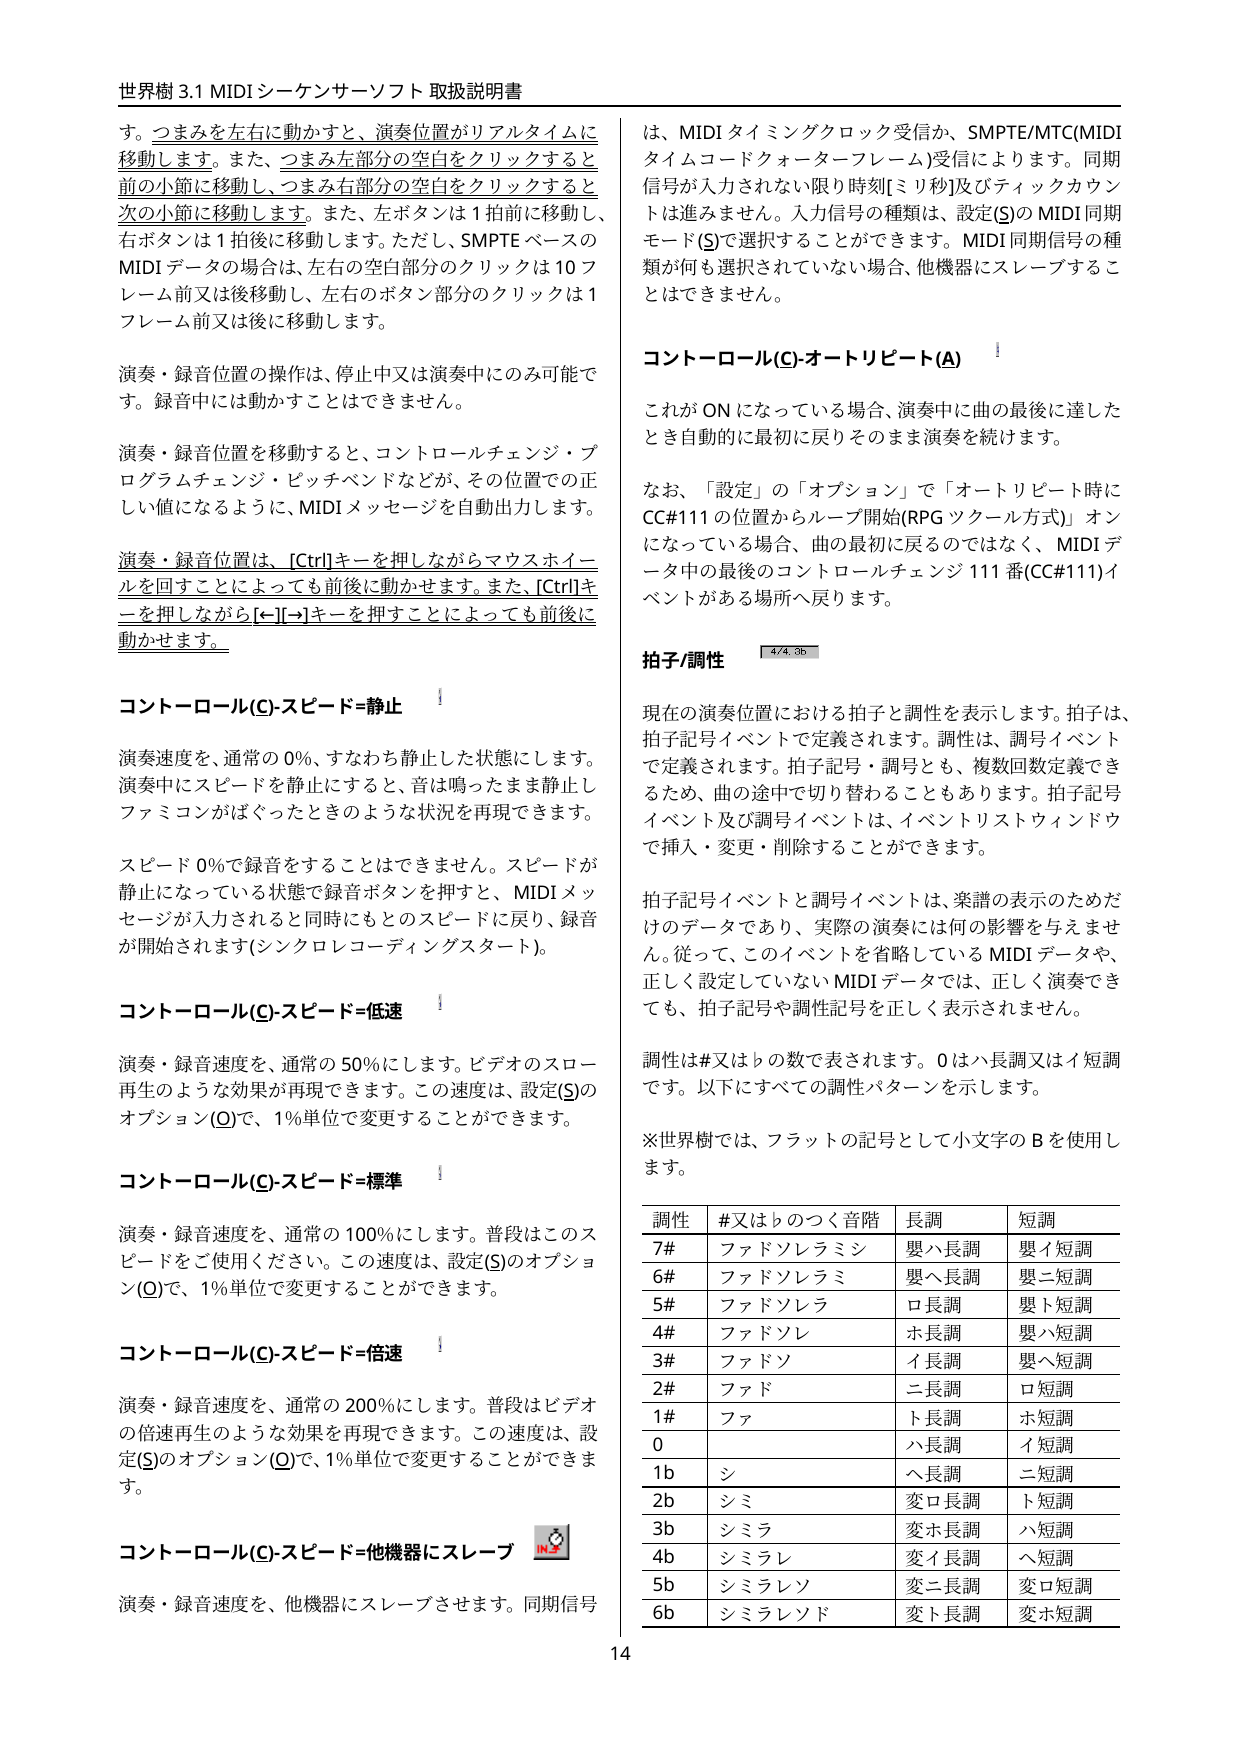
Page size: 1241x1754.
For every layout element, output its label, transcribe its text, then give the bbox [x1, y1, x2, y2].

text 演奏・録音位置の操作は、停止中又は演奏中にのみ可能です。録音中には動かすことはできません。 [118, 359, 598, 413]
text スピード0％で録音をすることはできません。スピードが静止になっている状態で録音ボタンを押すと、MIDIメッセージが入力されると同時にもとのスピードに戻り、録音が開始されます(シンクロレコーディングスタート)。 [118, 851, 598, 958]
table_cell 6b [642, 1600, 707, 1626]
table_cell 変ホ長調 [896, 1515, 1007, 1542]
table_cell ホ短調 [1008, 1403, 1120, 1430]
text ※世界樹では、フラットの記号として小文字のBを使用します。 [642, 1126, 1122, 1179]
text 演奏・録音速度を、通常の100％にします。普段はこのスピードをご使用ください。この速度は、設定(S)のオプション(O)で、1％単位で変更することができます。 [118, 1219, 598, 1301]
text 演奏・録音速度を、他機器にスレーブさせます。同期信号 [118, 1590, 598, 1617]
text 現在の演奏位置における拍子と調性を表示します。拍子は、拍子記号イベントで定義されます。調性は、調号イベントで定義されます。拍子記号・調号とも、複数回数定義できるため、曲の途中で切り替わることもあります。拍子記号イベント及び調号イベントは、イベントリストウィンドウで挿入・変更・削除することができます。 [642, 698, 1122, 860]
text このスクロールバーは、演奏・録音位置を表示・操作するのに便利です。左端が曲の最初、右端が曲の最後を表します。つまみを左右に動かすと、演奏位置がリアルタイムに移動します。また、つまみ左部分の空白をクリックすると前の小節に移動し、つまみ右部分の空白をクリックすると次の小節に移動します。また、左ボタンは1拍前に移動し、右ボタンは1拍後に移動します。ただし、SMPTEベースのMIDIデータの場合は、左右の空白部分のクリックは10フレーム前又は後移動し、左右のボタン部分のクリックは1フレーム前又は後に移動します。 [118, 118, 598, 195]
table_cell ハ長調 [896, 1431, 1007, 1458]
text コントーロール(C)-スピード=低速 [118, 984, 598, 1024]
table_cell 0 [642, 1431, 707, 1458]
table_cell シミラレ [708, 1544, 895, 1570]
table_cell 変ト長調 [896, 1600, 1007, 1626]
text ーを押しながら[←][→]キーを押すことによっても前後に動かせます。 [118, 599, 598, 653]
table_cell 嬰ニ短調 [1008, 1263, 1120, 1290]
picture [438, 1165, 442, 1180]
table_cell ロ長調 [896, 1291, 1007, 1318]
text 拍子記号イベントと調号イベントは、楽譜の表示のためだけのデータであり、実際の演奏には何の影響を与えません。従って、このイベントを省略しているMIDIデータや、正しく設定していないMIDIデータでは、正しく演奏できても、拍子記号や調性記号を正しく表示されません。 [642, 886, 1122, 1021]
table_cell 嬰ハ長調 [896, 1235, 1007, 1262]
table_cell 嬰ト短調 [1008, 1291, 1120, 1318]
text 演奏・録音速度を、通常の200％にします。普段はビデオの倍速再生のような効果を再現できます。この速度は、設定(S)のオプション(O)で、1％単位で変更することができます。 [118, 1391, 598, 1499]
text コントーロール(C)-オートリピート(A) [642, 332, 1122, 371]
text 調性は#又は♭の数で表されます。0はハ長調又はイ短調です。以下にすべての調性パターンを示します。 [642, 1046, 1122, 1100]
text 演奏速度を、通常の0％、すなわち静止した状態にします。演奏中にスピードを静止にすると、音は鳴ったまま静止し、ファミコンがばぐったときのような状況を再現できます。 [118, 744, 598, 825]
table_cell ファ [708, 1403, 895, 1430]
table_cell 4b [642, 1544, 707, 1570]
text これがONになっている場合、演奏中に曲の最後に達したとき自動的に最初に戻りそのまま演奏を続けます。 [642, 396, 1122, 450]
table_cell ト長調 [896, 1403, 1007, 1430]
text このスクロールバーは、演奏・録音位置を表示・操作するのに便利です。左端が曲の最初、右端が曲の最後を表します。つまみを左右に動かすと、演奏位置がリアルタイムに移動します。また、つまみ左部分の空白をクリックすると前の小節に移動し、つまみ右部分の空白をクリックすると次の小節に移動します。また、左ボタンは1拍前に移動し、右ボタンは1拍後に移動します。ただし、SMPTEベースのMIDIデータの場合は、左右の空白部分のクリックは10フレーム前又は後移動し、左右のボタン部分のクリックは1フレーム前又は後に移動します。 [118, 199, 598, 334]
table_cell ニ短調 [1008, 1459, 1120, 1486]
table_header 調性 [642, 1206, 707, 1233]
table_cell ファドソレ [708, 1319, 895, 1346]
text は、MIDIタイミングクロック受信か、SMPTE/MTC(MIDIタイムコードクォーターフレーム)受信によります。同期信号が入力されない限り時刻[ミリ秒]及びティックカウントは進みません。入力信号の種類は、設定(S)のMIDI同期モード(S)で選択することができます。MIDI同期信号の種類が何も選択されていない場合、他機器にスレーブすることはできません。 [642, 118, 1122, 307]
table_cell 4# [642, 1319, 707, 1346]
table_cell ヘ長調 [896, 1459, 1007, 1486]
table_cell 7# [642, 1235, 707, 1262]
table_cell シミラレソ [708, 1571, 895, 1598]
table_cell シミ [708, 1488, 895, 1514]
table_cell 嬰ハ短調 [1008, 1319, 1120, 1346]
picture [438, 687, 442, 705]
table_cell ファドソ [708, 1347, 895, 1374]
picture [760, 645, 821, 659]
table_cell 変ホ短調 [1008, 1600, 1120, 1626]
table_cell シミラレソド [708, 1600, 895, 1626]
text ルを回すことによっても前後に動かせます。また、[Ctrl]キ [118, 572, 598, 595]
table_header 短調 [1008, 1206, 1120, 1233]
table_cell 2b [642, 1488, 707, 1514]
table_cell ホ長調 [896, 1319, 1007, 1346]
table_cell ファド [708, 1375, 895, 1402]
text 拍子/調性 [642, 636, 1122, 673]
table_cell 変ニ長調 [896, 1571, 1007, 1598]
table_cell ロ短調 [1008, 1375, 1120, 1402]
table_cell ファドソレラ [708, 1291, 895, 1318]
picture [438, 993, 442, 1010]
table_cell 変ロ長調 [896, 1488, 1007, 1514]
table_cell 1b [642, 1459, 707, 1486]
table_cell イ短調 [1008, 1431, 1120, 1458]
table_cell ファドソレラミシ [708, 1235, 895, 1262]
table_cell ファドソレラミ [708, 1263, 895, 1290]
text 演奏・録音速度を、通常の50％にします。ビデオのスロー再生のような効果が再現できます。この速度は、設定(S)のオプション(O)で、1％単位で変更することができます。 [118, 1049, 598, 1130]
text 演奏・録音位置を移動すると、コントロールチェンジ・プログラムチェンジ・ピッチベンドなどが、その位置での正しい値になるように、MIDIメッセージを自動出力します。 [118, 439, 598, 520]
picture [438, 1335, 442, 1352]
table_cell ト短調 [1008, 1488, 1120, 1514]
table_cell ハ短調 [1008, 1515, 1120, 1542]
table_cell 1# [642, 1403, 707, 1430]
table_cell 変イ長調 [896, 1544, 1007, 1570]
table_cell 嬰イ短調 [1008, 1235, 1120, 1262]
table_cell 変ロ短調 [1008, 1571, 1120, 1598]
table_cell シ [708, 1459, 895, 1486]
table_cell 3b [642, 1515, 707, 1542]
text なお、「設定」の「オプション」で「オートリピート時にCC#111の位置からループ開始(RPGツクール方式)」オンになっている場合、曲の最初に戻るのではなく、MIDIデータ中の最後のコントロールチェンジ111番(CC#111)イベントがある場所へ戻ります。 [642, 476, 1122, 611]
table_header #又は♭のつく音階 [708, 1206, 895, 1233]
table_cell シミラ [708, 1515, 895, 1542]
table_cell ニ長調 [896, 1375, 1007, 1402]
table_cell 5b [642, 1571, 707, 1598]
text コントーロール(C)-スピード=他機器にスレーブ [118, 1525, 598, 1564]
table_cell 嬰ヘ長調 [896, 1263, 1007, 1290]
text コントーロール(C)-スピード=静止 [118, 679, 598, 719]
text コントーロール(C)-スピード=標準 [118, 1156, 598, 1194]
table_cell ヘ短調 [1008, 1544, 1120, 1570]
table_cell 3# [642, 1347, 707, 1374]
table_cell 2# [642, 1375, 707, 1402]
table_cell 嬰ヘ短調 [1008, 1347, 1120, 1374]
table_cell 5# [642, 1291, 707, 1318]
table_header 長調 [896, 1206, 1007, 1233]
table_cell イ長調 [896, 1347, 1007, 1374]
table_cell 6# [642, 1263, 707, 1290]
text コントーロール(C)-スピード=倍速 [118, 1326, 598, 1366]
table_cell [708, 1431, 895, 1458]
text 演奏・録音位置は、[Ctrl]キーを押しながらマウスホイー [118, 545, 598, 568]
picture [533, 1524, 570, 1560]
